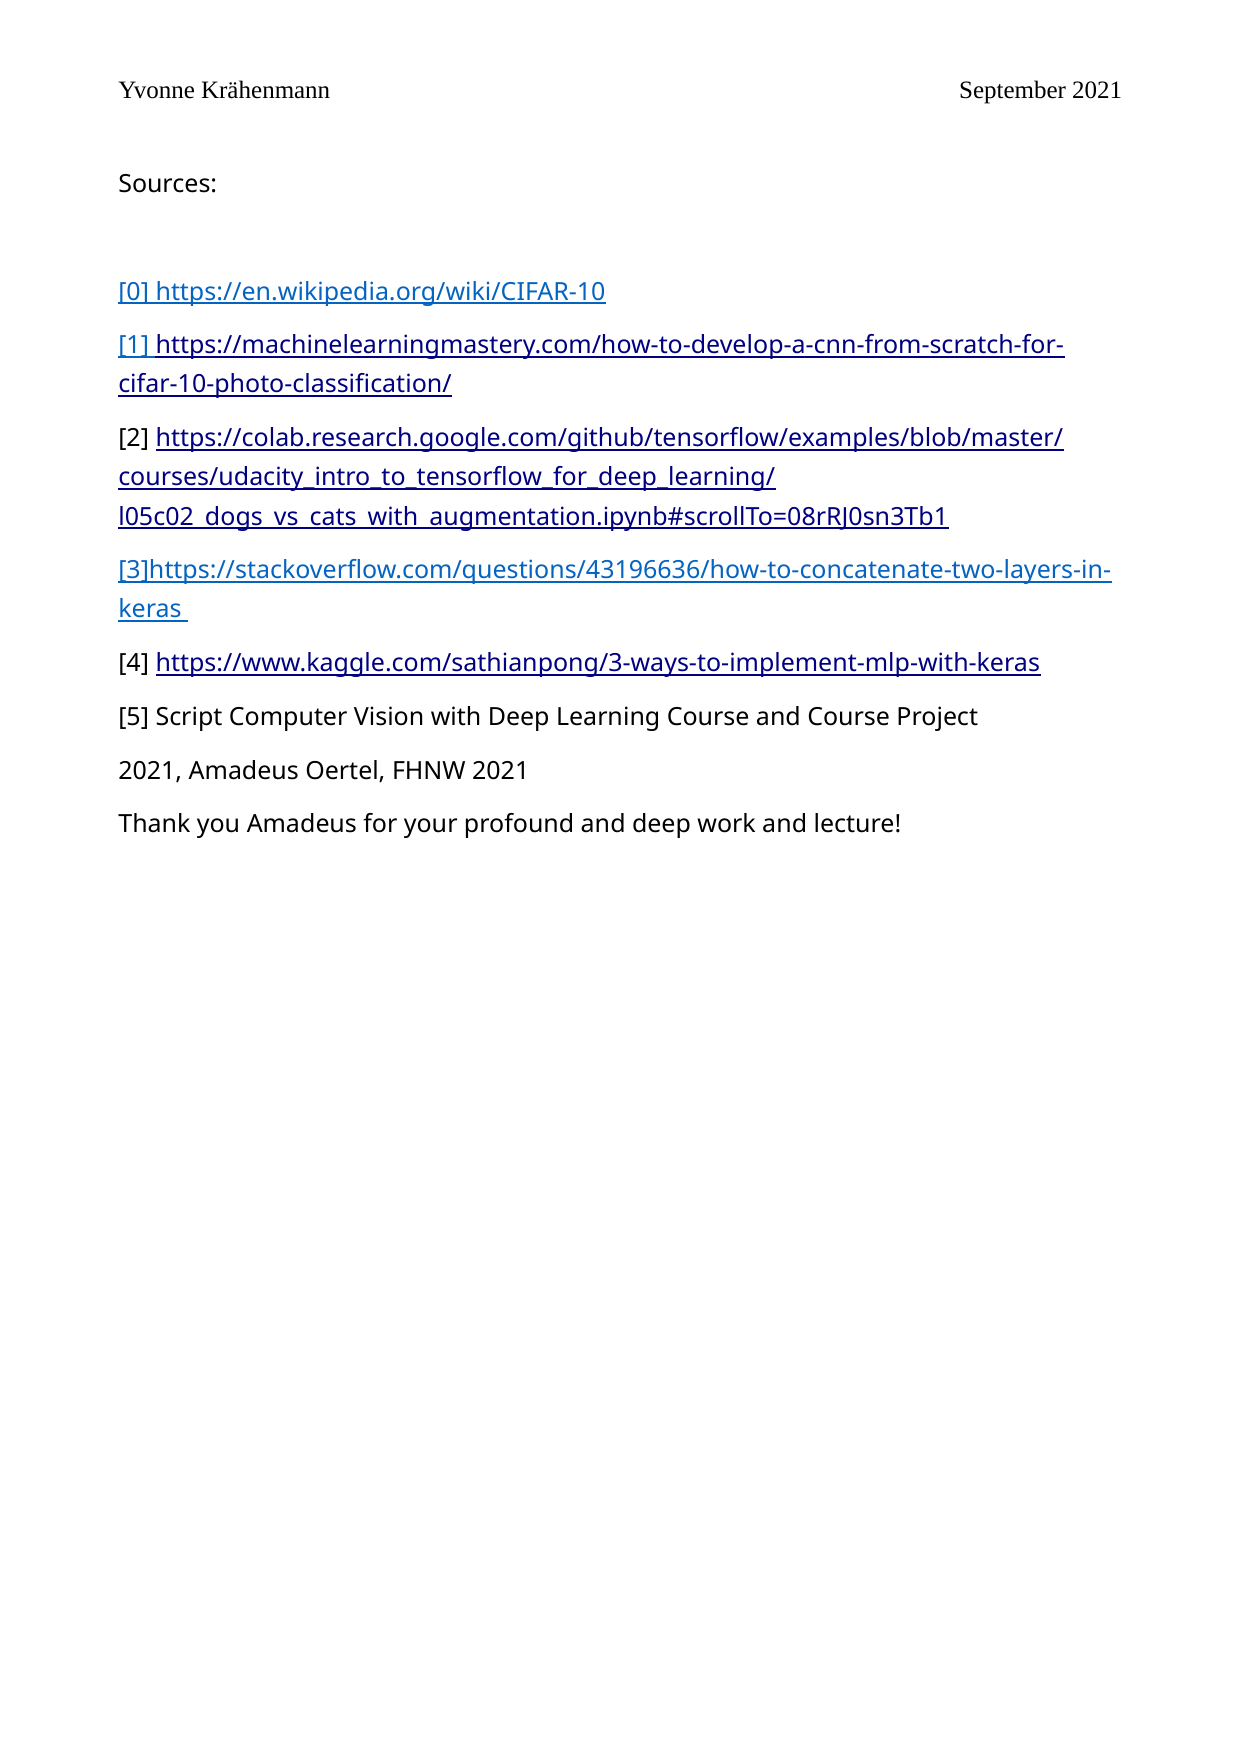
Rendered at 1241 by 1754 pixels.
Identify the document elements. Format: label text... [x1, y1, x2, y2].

text Thank you Amadeus for your profound and deep work and lecture! [118, 806, 1122, 840]
text Sources: [118, 166, 1122, 200]
text [0] https://en.wikipedia.org/wiki/CIFAR-10 [118, 273, 1122, 307]
text [3]https://stackoverflow.com/questions/43196636/how-to-concatenate-two-layers-in-keras [118, 552, 1122, 625]
text 2021, Amadeus Oertel, FHNW 2021 [118, 752, 1122, 786]
text [2] https://colab.research.google.com/github/tensorflow/examples/blob/master/courses/udacity_intro_to_tensorflow_for_deep_learning/l05c02_dogs_vs_cats_with_augmentation.ipynb#scrollTo=08rRJ0sn3Tb1 [118, 420, 1122, 532]
text [1] https://machinelearningmastery.com/how-to-develop-a-cnn-from-scratch-for-cifar-10-photo-classification/ [118, 327, 1122, 400]
text [5] Script Computer Vision with Deep Learning Course and Course Project [118, 699, 1122, 733]
text [4] https://www.kaggle.com/sathianpong/3-ways-to-implement-mlp-with-keras [118, 645, 1122, 679]
